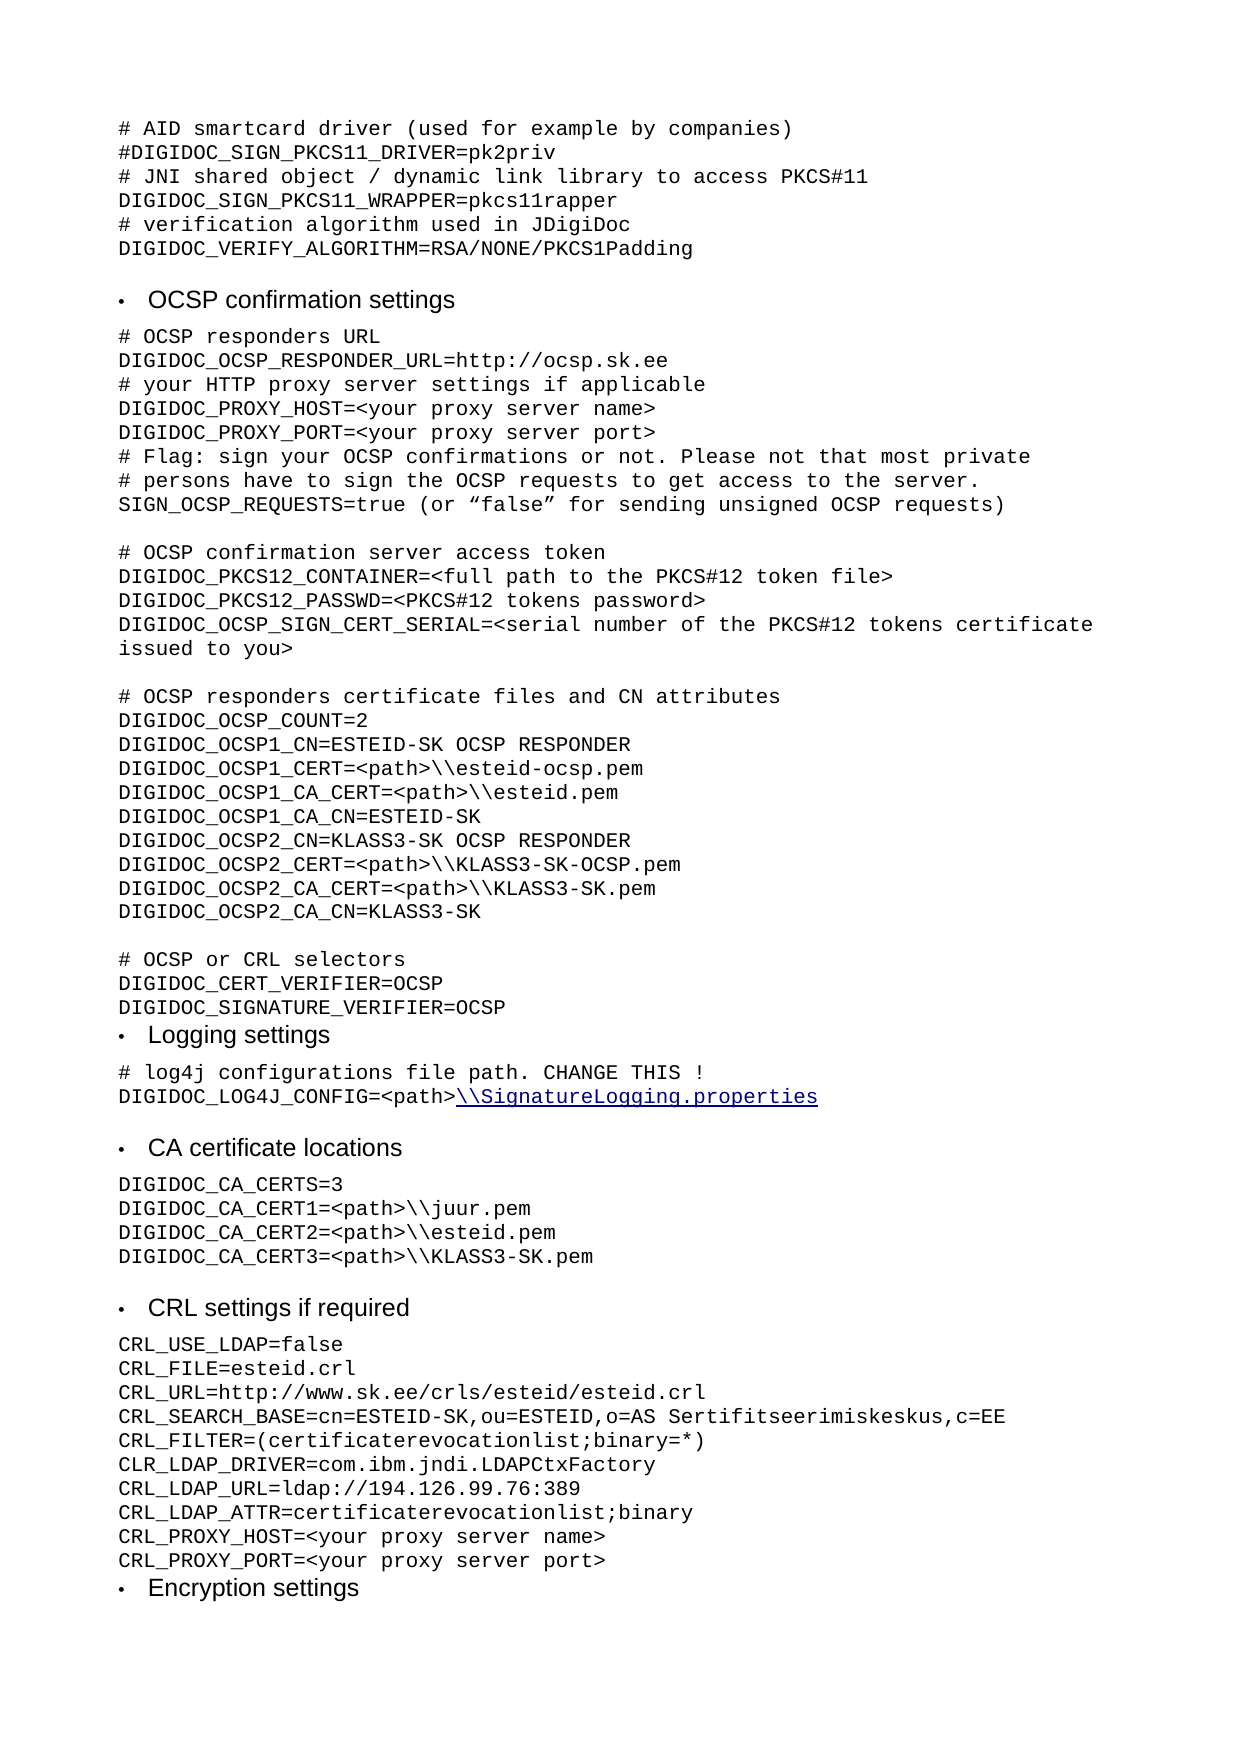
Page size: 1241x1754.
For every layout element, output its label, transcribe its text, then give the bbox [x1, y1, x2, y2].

text DIGIDOC_SIGNATURE_VERIFIER=OCSP [118, 997, 1122, 1021]
text # OCSP confirmation server access token [118, 542, 1122, 566]
text CRL_FILTER=(certificaterevocationlist;binary=*) [118, 1430, 1122, 1454]
text # OCSP responders certificate files and CN attributes [118, 686, 1122, 710]
text DIGIDOC_CA_CERT2=<path>\\esteid.pem [118, 1222, 1122, 1246]
text CRL_FILE=esteid.crl [118, 1358, 1122, 1382]
text DIGIDOC_OCSP1_CA_CN=ESTEID-SK [118, 806, 1122, 829]
text DIGIDOC_OCSP_SIGN_CERT_SERIAL=<serial number of the PKCS#12 tokens certificate issued to you> [118, 614, 1122, 662]
text CLR_LDAP_DRIVER=com.ibm.jndi.LDAPCtxFactory [118, 1454, 1122, 1478]
text DIGIDOC_CA_CERT3=<path>\\KLASS3-SK.pem [118, 1246, 1122, 1270]
text DIGIDOC_OCSP_COUNT=2 [118, 710, 1122, 734]
text DIGIDOC_OCSP2_CA_CERT=<path>\\KLASS3-SK.pem [118, 877, 1122, 901]
text # OCSP or CRL selectors [118, 949, 1122, 973]
text # your HTTP proxy server settings if applicable [118, 374, 1122, 398]
text DIGIDOC_CA_CERT1=<path>\\juur.pem [118, 1198, 1122, 1222]
text # AID smartcard driver (used for example by companies) [118, 118, 1122, 142]
text DIGIDOC_PROXY_HOST=<your proxy server name> [118, 398, 1122, 422]
list CA certificate locations [118, 1133, 1122, 1162]
text DIGIDOC_SIGN_PKCS11_WRAPPER=pkcs11rapper [118, 190, 1122, 214]
text CRL_LDAP_ATTR=certificaterevocationlist;binary [118, 1502, 1122, 1526]
list OCSP confirmation settings [118, 286, 1122, 314]
text DIGIDOC_PROXY_PORT=<your proxy server port> [118, 422, 1122, 446]
text DIGIDOC_OCSP_RESPONDER_URL=http://ocsp.sk.ee [118, 350, 1122, 374]
text CRL_URL=http://www.sk.ee/crls/esteid/esteid.crl [118, 1382, 1122, 1406]
list Encryption settings [118, 1574, 1122, 1602]
text # OCSP responders URL [118, 326, 1122, 350]
list Logging settings [118, 1021, 1122, 1049]
text SIGN_OCSP_REQUESTS=true (or “false” for sending unsigned OCSP requests) [118, 494, 1122, 518]
text # JNI shared object / dynamic link library to access PKCS#11 [118, 166, 1122, 190]
text DIGIDOC_LOG4J_CONFIG=<path>\\SignatureLogging.properties [118, 1086, 1122, 1109]
text DIGIDOC_VERIFY_ALGORITHM=RSA/NONE/PKCS1Padding [118, 238, 1122, 262]
text CRL_PROXY_HOST=<your proxy server name> [118, 1526, 1122, 1550]
text DIGIDOC_OCSP1_CERT=<path>\\esteid-ocsp.pem [118, 758, 1122, 782]
text DIGIDOC_PKCS12_PASSWD=<PKCS#12 tokens password> [118, 590, 1122, 614]
list CRL settings if required [118, 1294, 1122, 1322]
text CRL_LDAP_URL=ldap://194.126.99.76:389 [118, 1478, 1122, 1502]
text DIGIDOC_CA_CERTS=3 [118, 1174, 1122, 1198]
text # verification algorithm used in JDigiDoc [118, 214, 1122, 238]
text CRL_SEARCH_BASE=cn=ESTEID-SK,ou=ESTEID,o=AS Sertifitseerimiskeskus,c=EE [118, 1406, 1122, 1430]
text DIGIDOC_OCSP2_CN=KLASS3-SK OCSP RESPONDER [118, 829, 1122, 853]
text DIGIDOC_OCSP2_CERT=<path>\\KLASS3-SK-OCSP.pem [118, 853, 1122, 877]
text DIGIDOC_OCSP2_CA_CN=KLASS3-SK [118, 901, 1122, 925]
text DIGIDOC_CERT_VERIFIER=OCSP [118, 973, 1122, 997]
text #DIGIDOC_SIGN_PKCS11_DRIVER=pk2priv [118, 142, 1122, 166]
text # persons have to sign the OCSP requests to get access to the server. [118, 470, 1122, 494]
text # Flag: sign your OCSP confirmations or not. Please not that most private [118, 446, 1122, 470]
text DIGIDOC_OCSP1_CA_CERT=<path>\\esteid.pem [118, 782, 1122, 806]
text CRL_PROXY_PORT=<your proxy server port> [118, 1550, 1122, 1574]
text # log4j configurations file path. CHANGE THIS ! [118, 1062, 1122, 1086]
text CRL_USE_LDAP=false [118, 1334, 1122, 1358]
text DIGIDOC_PKCS12_CONTAINER=<full path to the PKCS#12 token file> [118, 566, 1122, 590]
text DIGIDOC_OCSP1_CN=ESTEID-SK OCSP RESPONDER [118, 734, 1122, 758]
